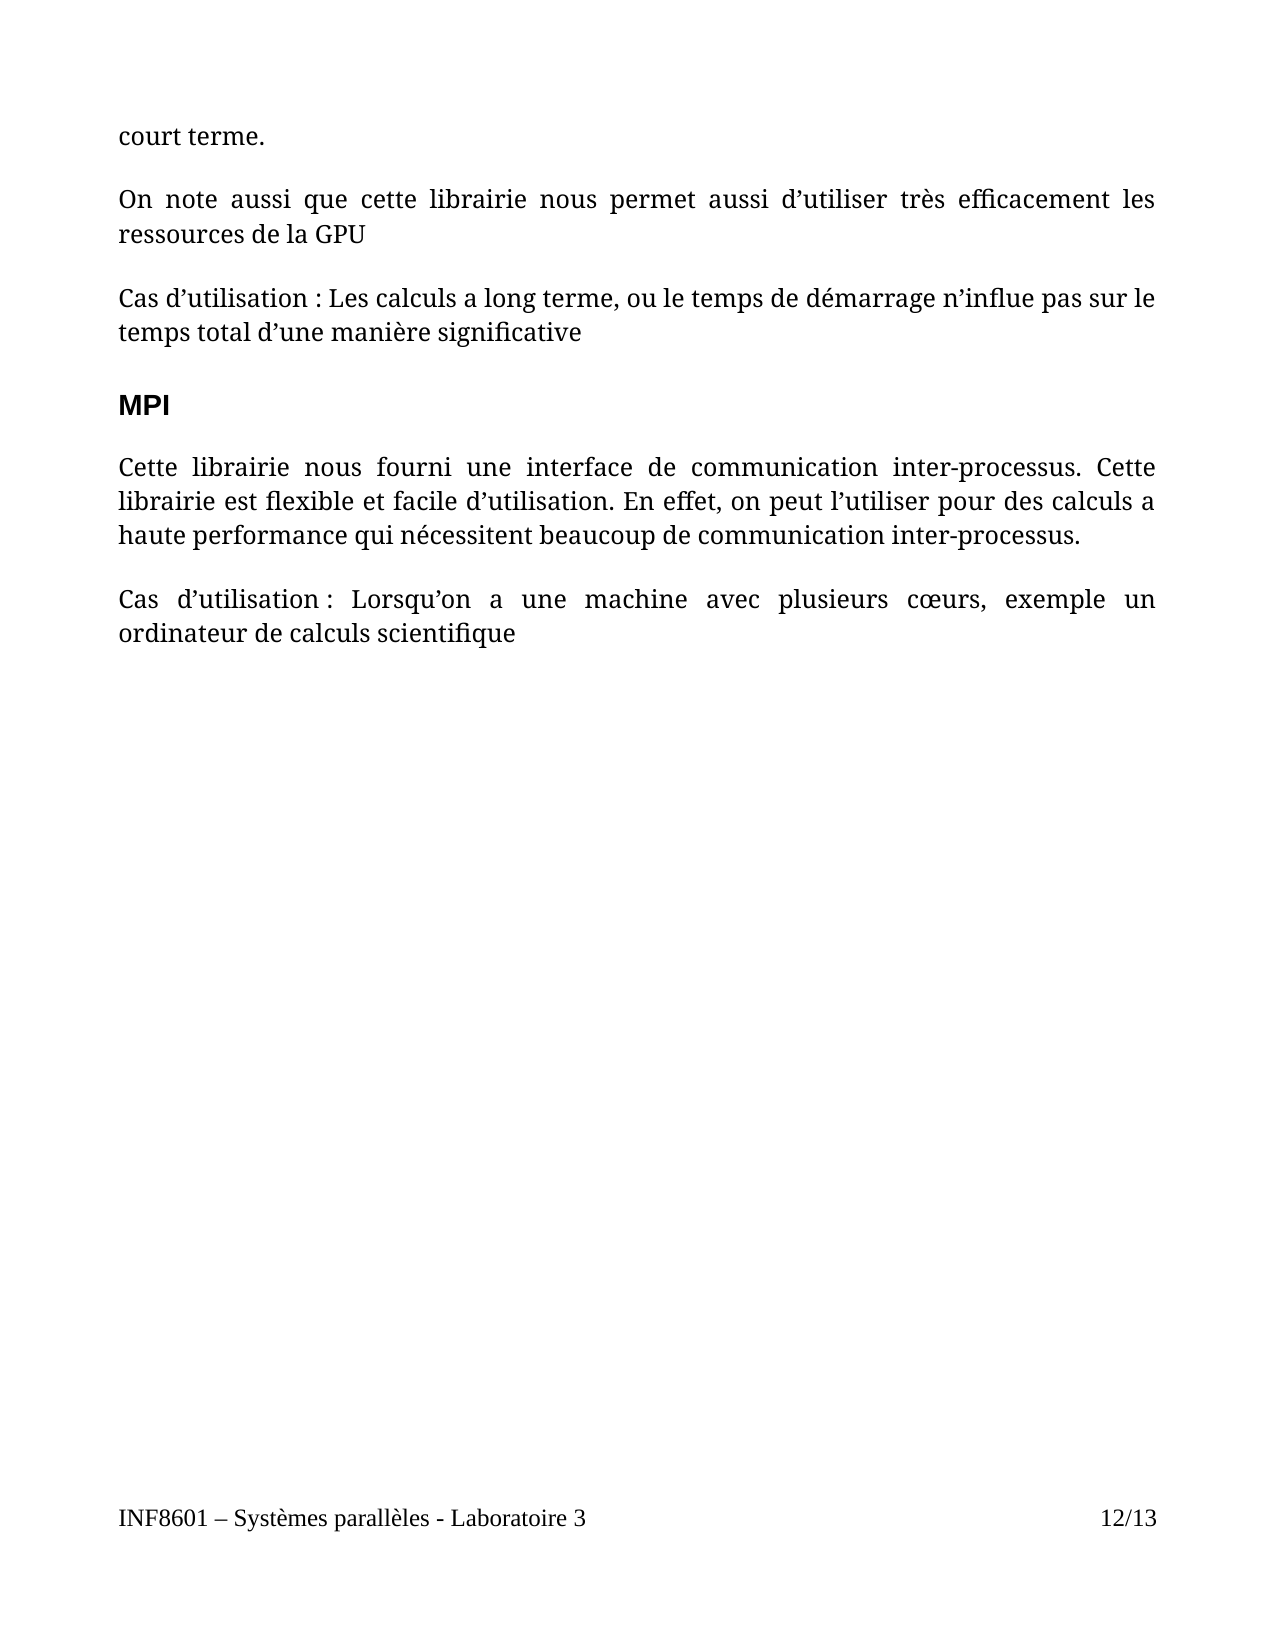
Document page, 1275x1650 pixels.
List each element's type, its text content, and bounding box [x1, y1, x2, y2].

text court terme. [118, 118, 1157, 152]
text Cas d’utilisation : Les calculs a long terme, ou le temps de démarrage n’influe pas sur le temps total d’une manière significative [118, 280, 1157, 348]
text On note aussi que cette librairie nous permet aussi d’utiliser très efficacement les ressources de la GPU [118, 182, 1157, 250]
text Cette librairie nous fourni une interface de communication inter-processus. Cette librairie est flexible et facile d’utilisation. En effet, on peut l’utiliser pour des calculs a haute performance qui nécessitent beaucoup de communication inter-processus. [118, 449, 1157, 552]
text Cas d’utilisation : Lorsqu’on a une machine avec plusieurs cœurs, exemple un ordinateur de calculs scientifique [118, 582, 1157, 650]
subtitle MPI [118, 388, 1157, 422]
